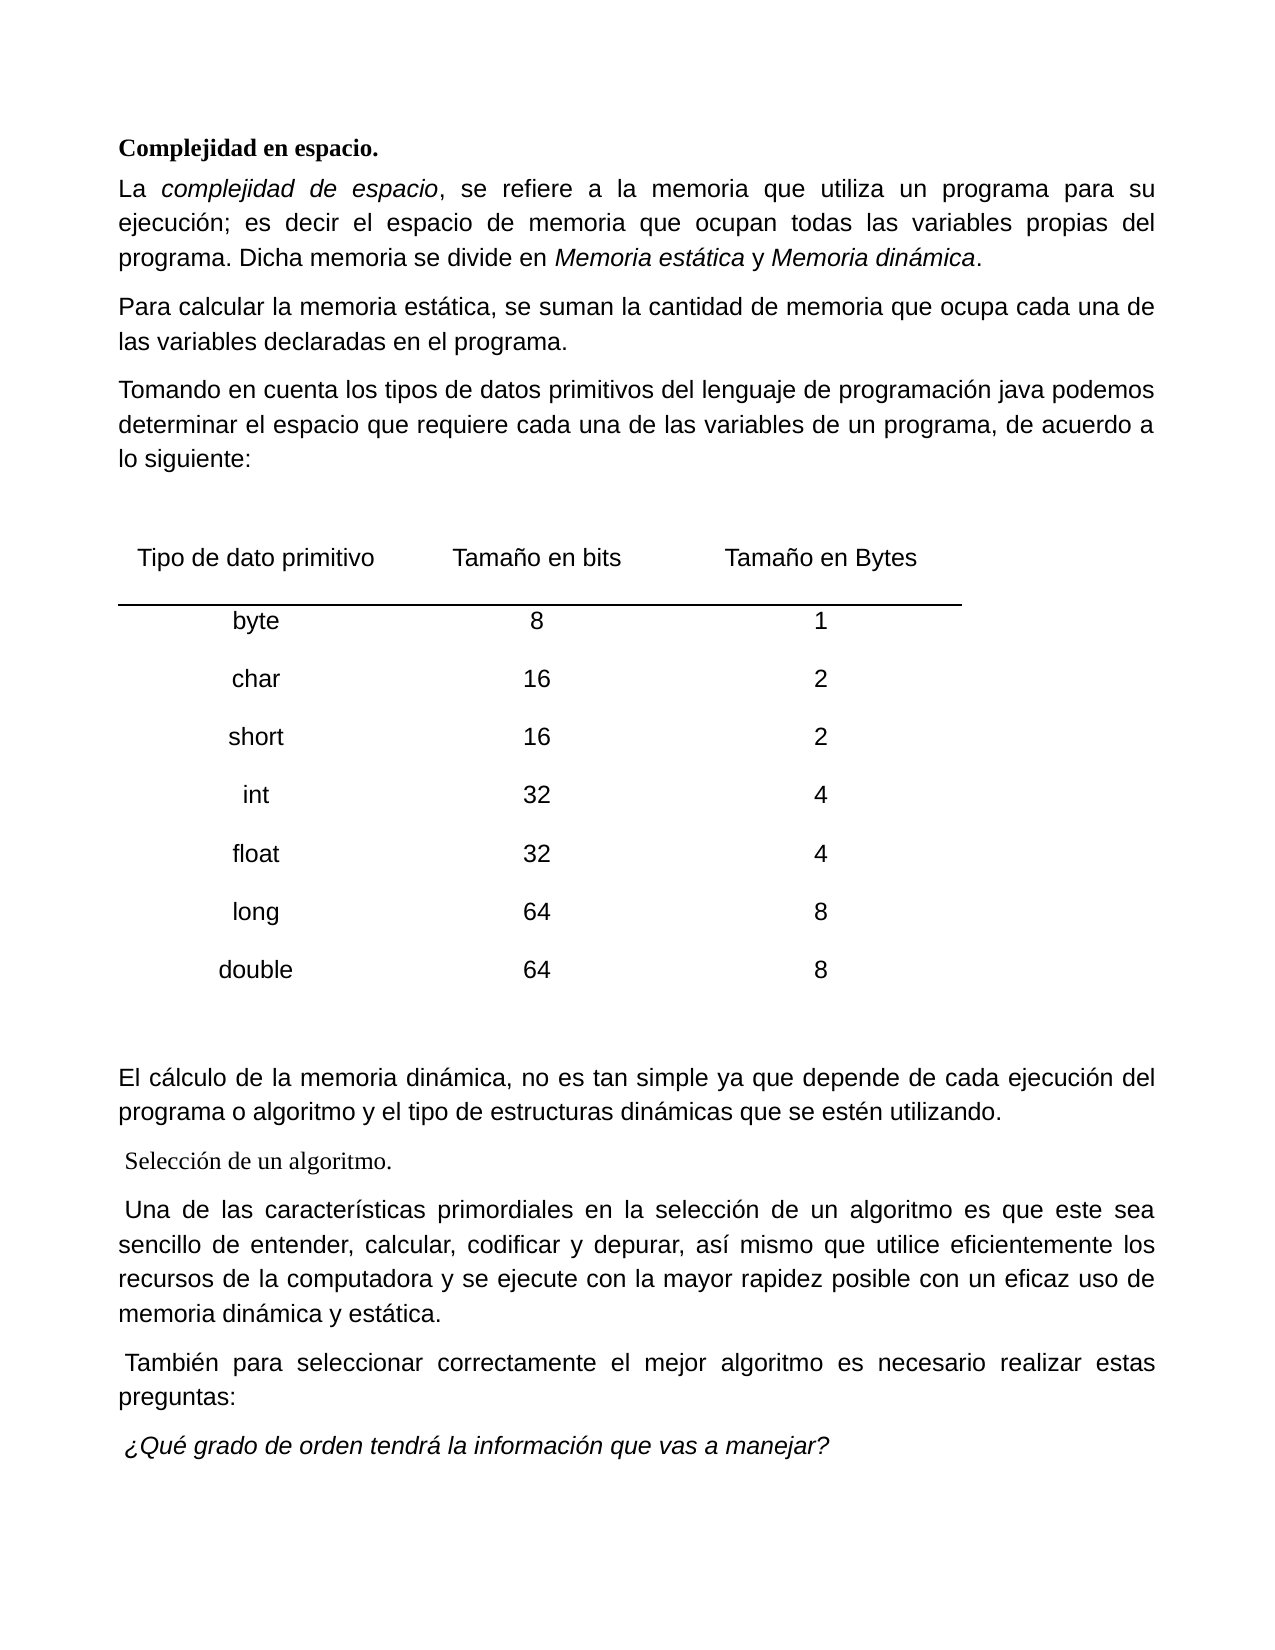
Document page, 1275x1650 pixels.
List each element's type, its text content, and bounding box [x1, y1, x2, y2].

subtitle Complejidad en espacio. [118, 133, 1157, 161]
text ¿Qué grado de orden tendrá la información que vas a manejar? [118, 1431, 1157, 1460]
text El cálculo de la memoria dinámica, no es tan simple ya que depende de cada ejecución del programa o algoritmo y el tipo de estructuras dinámicas que se estén utilizando. [118, 1062, 1157, 1126]
table_header Tipo de dato primitivo [118, 543, 394, 604]
text Una de las características primordiales en la selección de un algoritmo es que este sea sencillo de entender, calcular, codificar y depurar, así mismo que utilice eficientemente los recursos de la computadora y se ejecute con la mayor rapidez posible con un eficaz uso de memoria dinámica y estática. [118, 1195, 1157, 1327]
text La complejidad de espacio, se refiere a la memoria que utiliza un programa para su ejecución; es decir el espacio de memoria que ocupan todas las variables propias del programa. Dicha memoria se divide en Memoria estática y Memoria dinámica. [118, 174, 1157, 272]
table_header Tamaño en bits [394, 543, 680, 604]
text Tomando en cuenta los tipos de datos primitivos del lenguaje de programación java podemos determinar el espacio que requiere cada una de las variables de un programa, de acuerdo a lo siguiente: [118, 376, 1157, 473]
table_cell byte char short int float long double [118, 606, 394, 1013]
table_cell 8 16 16 32 32 64 64 [394, 606, 680, 1013]
text También para seleccionar correctamente el mejor algoritmo es necesario realizar estas preguntas: [118, 1348, 1157, 1411]
table_header Tamaño en Bytes [680, 543, 962, 604]
text Selección de un algoritmo. [118, 1146, 1157, 1175]
text Para calcular la memoria estática, se suman la cantidad de memoria que ocupa cada una de las variables declaradas en el programa. [118, 292, 1157, 355]
table_cell 1 2 2 4 4 8 8 [680, 606, 962, 1013]
